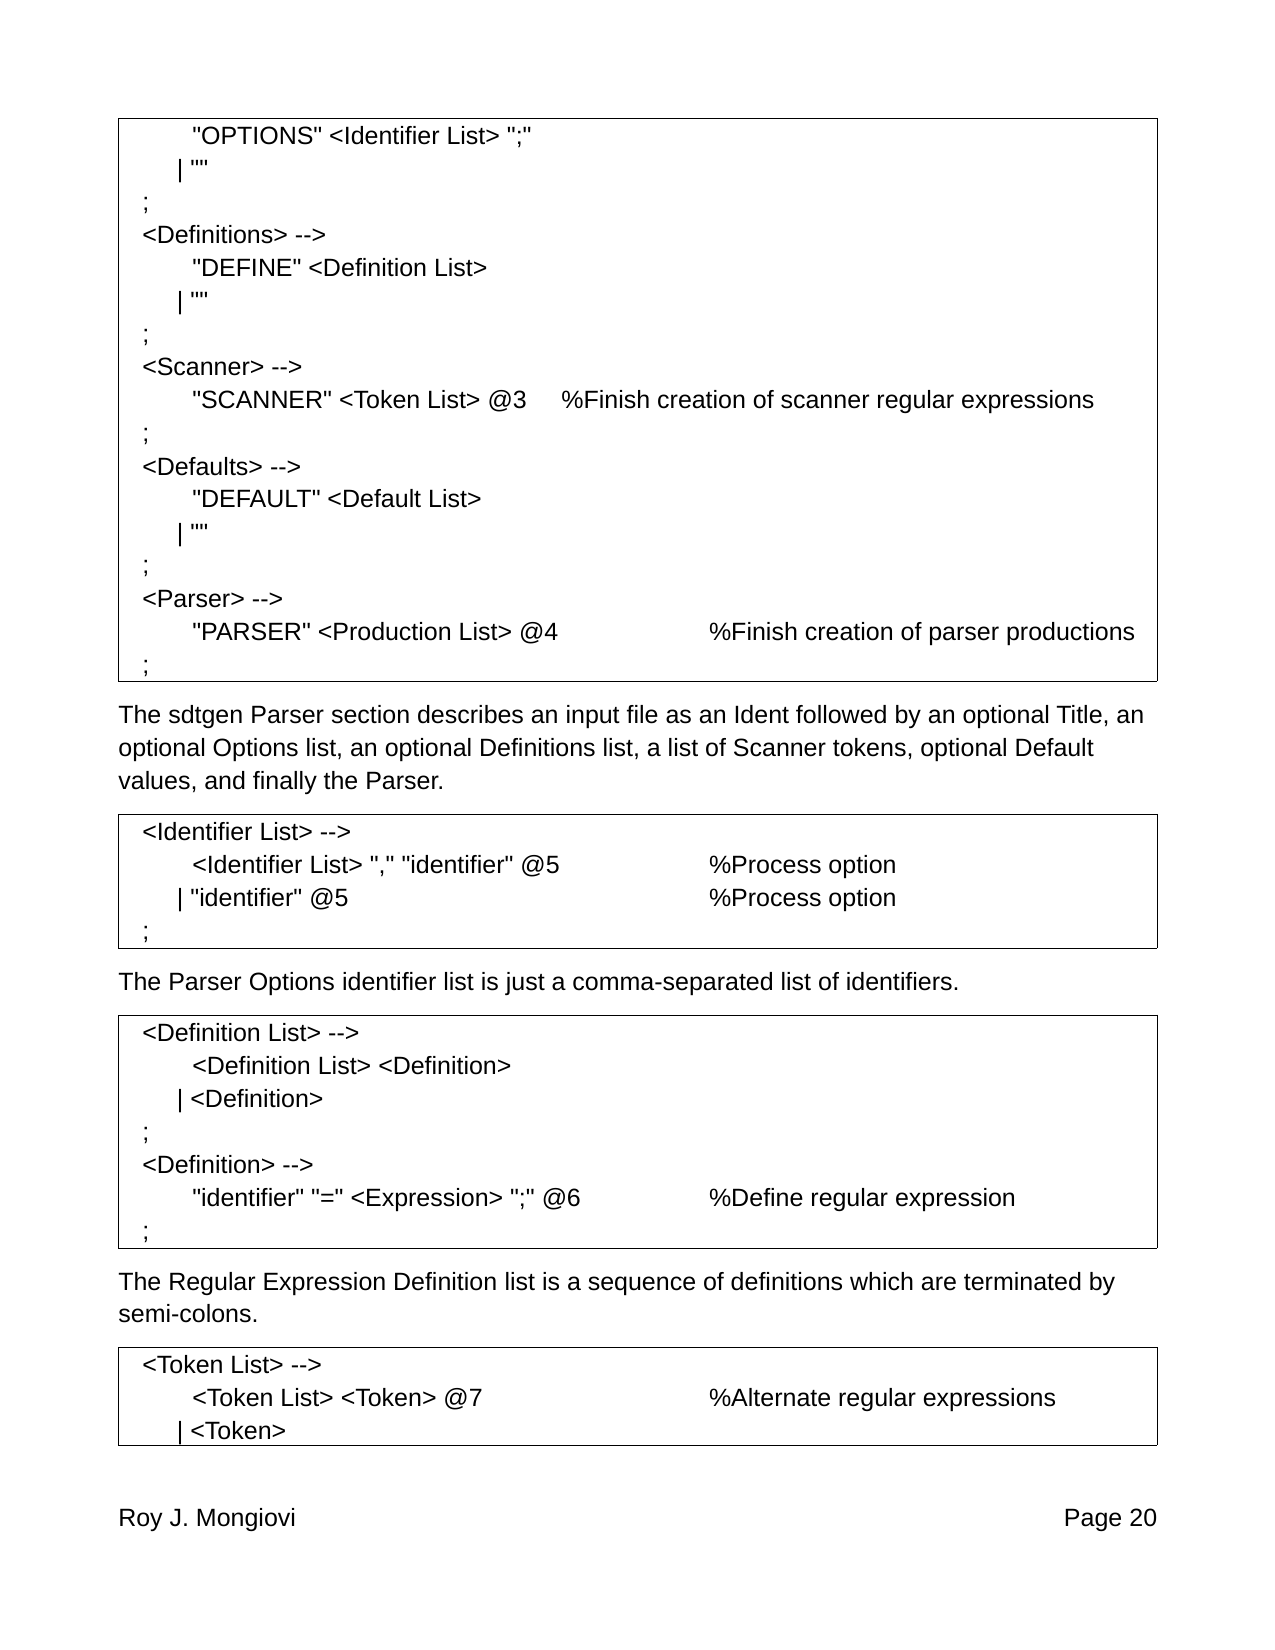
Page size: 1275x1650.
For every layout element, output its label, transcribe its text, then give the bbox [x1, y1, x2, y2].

text ; [119, 184, 1157, 216]
text The Parser Options identifier list is just a comma-separated list of identifiers. [118, 967, 1157, 996]
text ; [119, 646, 1157, 681]
text <Scanner> --> [119, 349, 1157, 381]
text "OPTIONS" <Identifier List> ";" [119, 119, 1157, 150]
text <Token List> <Token> @7 %Alternate regular expressions [119, 1380, 1157, 1412]
text | "" [119, 514, 1157, 546]
text <Identifier List> --> [119, 815, 1157, 846]
text <Token List> --> [119, 1348, 1157, 1379]
text | "identifier" @5 %Process option [119, 880, 1157, 912]
text ; [119, 547, 1157, 579]
text <Definition List> <Definition> [119, 1047, 1157, 1079]
text "DEFAULT" <Default List> [119, 481, 1157, 513]
text <Defaults> --> [119, 448, 1157, 480]
text ; [119, 1213, 1157, 1248]
text | <Definition> [119, 1081, 1157, 1112]
text ; [119, 1113, 1157, 1145]
text | <Token> [119, 1413, 1157, 1445]
text | "" [119, 151, 1157, 183]
text The Regular Expression Definition list is a sequence of definitions which are terminated by semi-colons. [118, 1266, 1157, 1328]
text <Definition List> --> [119, 1016, 1157, 1046]
text ; [119, 913, 1157, 948]
text ; [119, 415, 1157, 447]
text "identifier" "=" <Expression> ";" @6 %Define regular expression [119, 1179, 1157, 1211]
text "SCANNER" <Token List> @3 %Finish creation of scanner regular expressions [119, 382, 1157, 414]
text <Definitions> --> [119, 217, 1157, 249]
text <Parser> --> [119, 580, 1157, 612]
text "PARSER" <Production List> @4 %Finish creation of parser productions [119, 613, 1157, 645]
text ; [119, 316, 1157, 348]
text <Definition> --> [119, 1147, 1157, 1178]
text <Identifier List> "," "identifier" @5 %Process option [119, 847, 1157, 879]
text | "" [119, 283, 1157, 315]
text "DEFINE" <Definition List> [119, 250, 1157, 282]
text The sdtgen Parser section describes an input file as an Ident followed by an optional Title, an optional Options list, an optional Definitions list, a list of Scanner tokens, optional Default values, and finally the Parser. [118, 700, 1157, 795]
